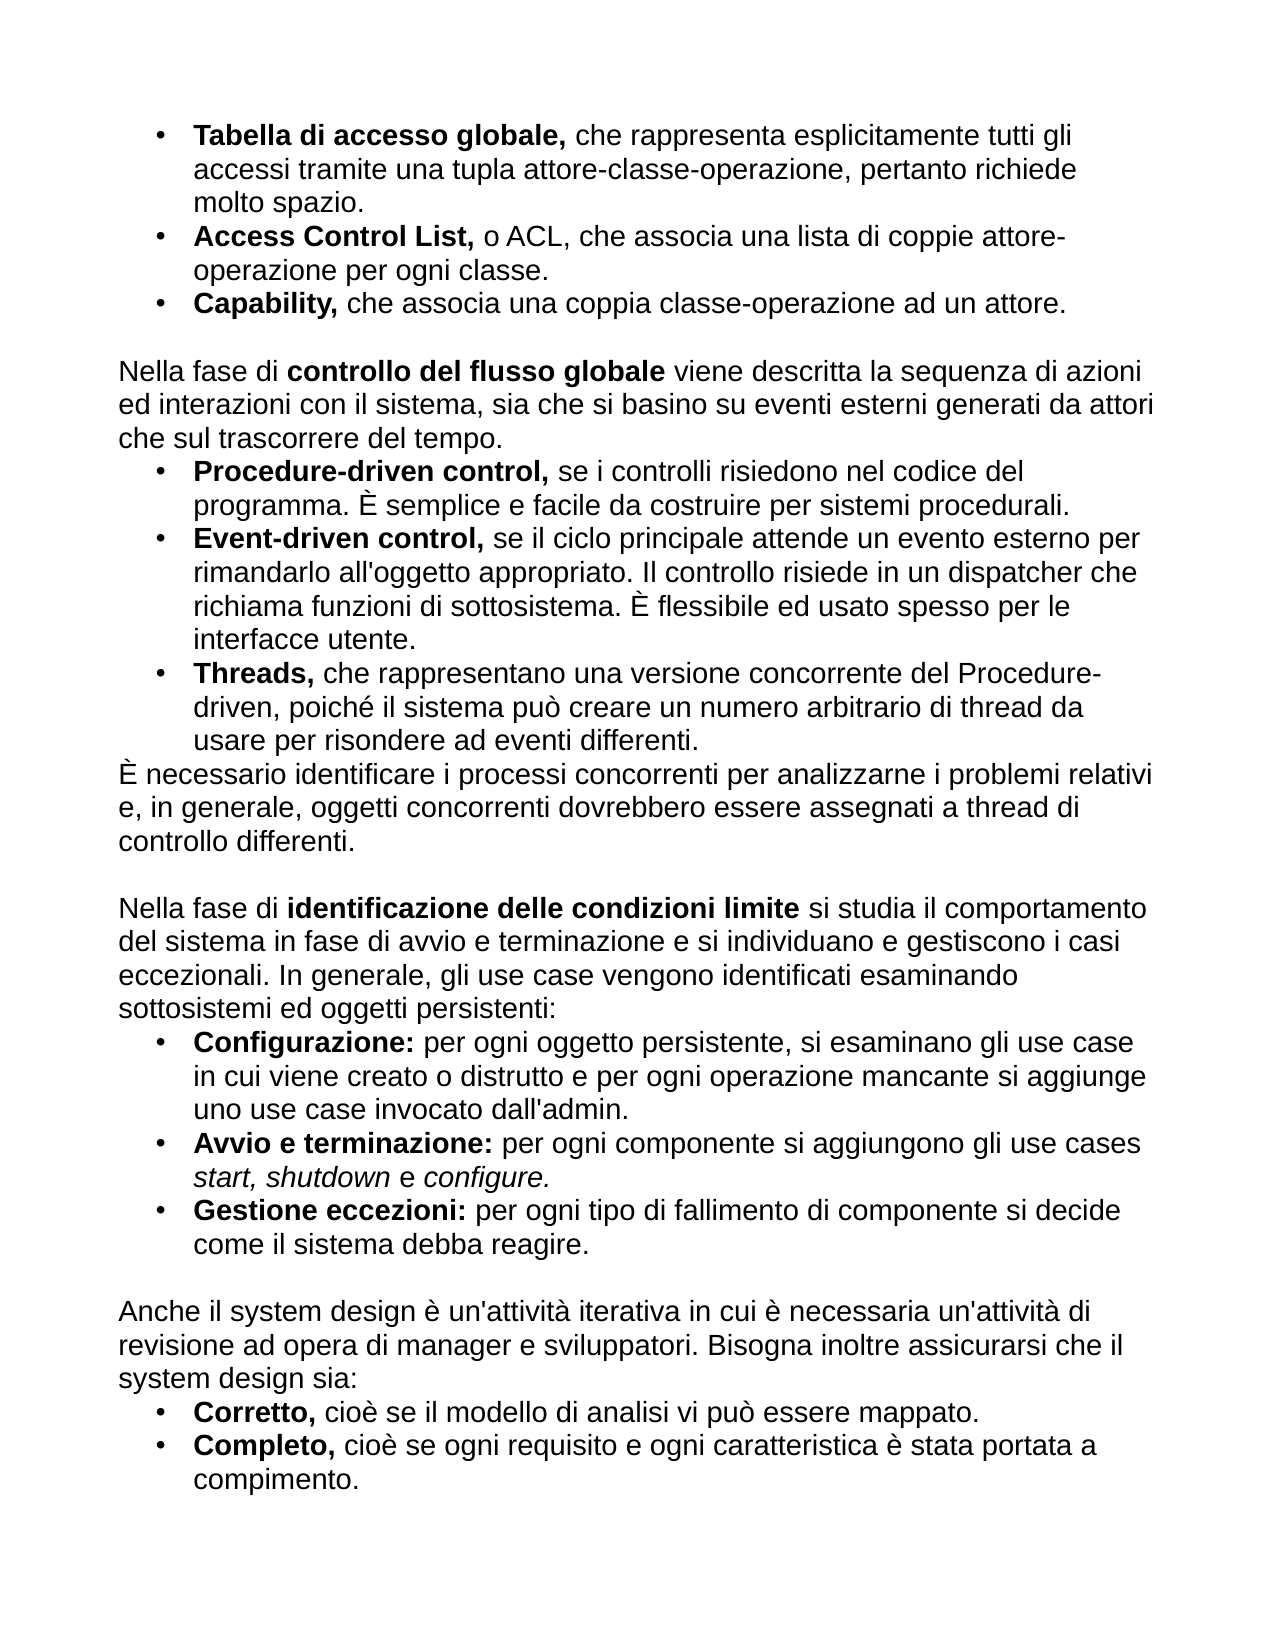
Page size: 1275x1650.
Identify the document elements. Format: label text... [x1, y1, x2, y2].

list Configurazione: per ogni oggetto persistente, si esaminano gli use case in cui viene creato o distrutto e per ogni operazione mancante si aggiunge uno use case invocato dall'admin. [156, 1025, 1157, 1126]
list Completo, cioè se ogni requisito e ogni caratteristica è stata portata a compimento. [156, 1428, 1157, 1496]
list Procedure-driven control, se i controlli risiedono nel codice del programma. È semplice e facile da costruire per sistemi procedurali. [156, 454, 1157, 521]
text Nella fase di identificazione delle condizioni limite si studia il comportamento del sistema in fase di avvio e terminazione e si individuano e gestiscono i casi eccezionali. In generale, gli use case vengono identificati esaminando sottosistemi ed oggetti persistenti: [118, 891, 1157, 1025]
list Event-driven control, se il ciclo principale attende un evento esterno per rimandarlo all'oggetto appropriato. Il controllo risiede in un dispatcher che richiama funzioni di sottosistema. È flessibile ed usato spesso per le interfacce utente. [156, 521, 1157, 656]
list Corretto, cioè se il modello di analisi vi può essere mappato. [156, 1394, 1157, 1428]
list Tabella di accesso globale, che rappresenta esplicitamente tutti gli accessi tramite una tupla attore-classe-operazione, pertanto richiede molto spazio. [156, 118, 1157, 219]
list Gestione eccezioni: per ogni tipo di fallimento di componente si decide come il sistema debba reagire. [156, 1193, 1157, 1260]
text È necessario identificare i processi concorrenti per analizzarne i problemi relativi e, in generale, oggetti concorrenti dovrebbero essere assegnati a thread di controllo differenti. [118, 757, 1157, 857]
list Avvio e terminazione: per ogni componente si aggiungono gli use cases start, shutdown e configure. [156, 1126, 1157, 1193]
list Threads, che rappresentano una versione concorrente del Procedure-driven, poiché il sistema può creare un numero arbitrario di thread da usare per risondere ad eventi differenti. [156, 656, 1157, 757]
text Anche il system design è un'attività iterativa in cui è necessaria un'attività di revisione ad opera di manager e sviluppatori. Bisogna inoltre assicurarsi che il system design sia: [118, 1294, 1157, 1394]
list Access Control List, o ACL, che associa una lista di coppie attore-operazione per ogni classe. [156, 219, 1157, 286]
list Capability, che associa una coppia classe-operazione ad un attore. [156, 286, 1157, 320]
text Nella fase di controllo del flusso globale viene descritta la sequenza di azioni ed interazioni con il sistema, sia che si basino su eventi esterni generati da attori che sul trascorrere del tempo. [118, 353, 1157, 454]
